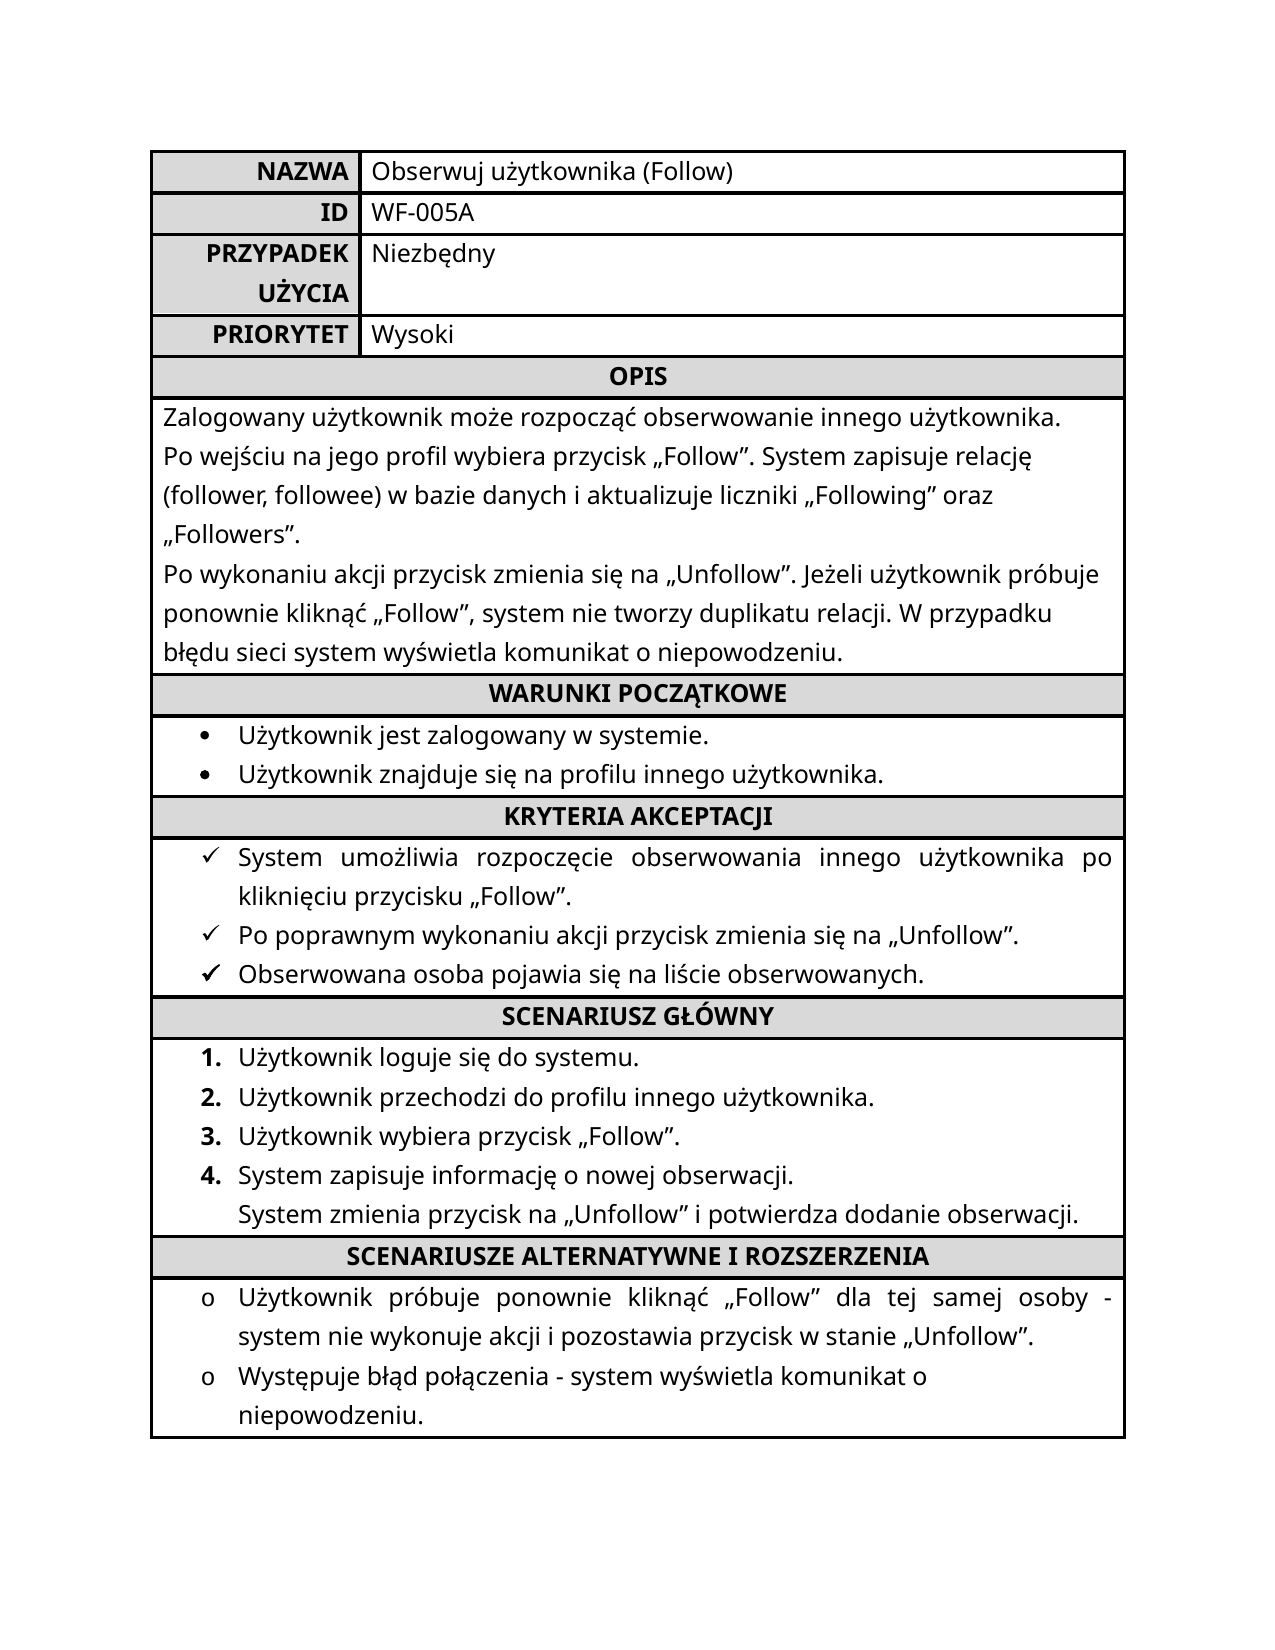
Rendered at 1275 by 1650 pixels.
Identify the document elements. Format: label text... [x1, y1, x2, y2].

table_cell Wysoki [362, 317, 1123, 355]
table_header NAZWA [153, 153, 358, 191]
table_cell WF-005A [362, 195, 1123, 233]
table_cell WARUNKI POCZĄTKOWE [153, 676, 1123, 714]
table_cell PRIORYTET [153, 317, 358, 355]
table_cell SCENARIUSZE ALTERNATYWNE I ROZSZERZENIA [153, 1238, 1123, 1276]
table_cell ID [153, 195, 358, 233]
table_cell SCENARIUSZ GŁÓWNY [153, 999, 1123, 1037]
table_cell PRZYPADEK UŻYCIA [153, 236, 358, 313]
table_header Obserwuj użytkownika (Follow) [362, 153, 1123, 191]
table_cell Niezbędny [362, 236, 1123, 313]
table_cell KRYTERIA AKCEPTACJI [153, 798, 1123, 836]
table_cell Zalogowany użytkownik może rozpocząć obserwowanie innego użytkownika. Po wejściu na jego profil wybiera przycisk „Follow”. System zapisuje relację (follower, followee) w bazie danych i aktualizuje liczniki „Following” oraz „Followers”. Po wykonaniu akcji przycisk zmienia się na „Unfollow”. Jeżeli użytkownik próbuje ponownie kliknąć „Follow”, system nie tworzy duplikatu relacji. W przypadku błędu sieci system wyświetla komunikat o niepowodzeniu. [153, 400, 1123, 673]
table_cell Użytkownik loguje się do systemu. Użytkownik przechodzi do profilu innego użytkownika. Użytkownik wybiera przycisk „Follow”. System zapisuje informację o nowej obserwacji. System zmienia przycisk na „Unfollow” i potwierdza dodanie obserwacji. [153, 1040, 1123, 1235]
table_cell OPIS [153, 358, 1123, 396]
table_cell Użytkownik jest zalogowany w systemie. Użytkownik znajduje się na profilu innego użytkownika. [153, 718, 1123, 795]
table_cell System umożliwia rozpoczęcie obserwowania innego użytkownika po kliknięciu przycisku „Follow”. Po poprawnym wykonaniu akcji przycisk zmienia się na „Unfollow”. Obserwowana osoba pojawia się na liście obserwowanych. [153, 840, 1123, 995]
table_cell Użytkownik próbuje ponownie kliknąć „Follow” dla tej samej osoby - system nie wykonuje akcji i pozostawia przycisk w stanie „Unfollow”. Występuje błąd połączenia - system wyświetla komunikat o niepowodzeniu. [153, 1280, 1123, 1436]
